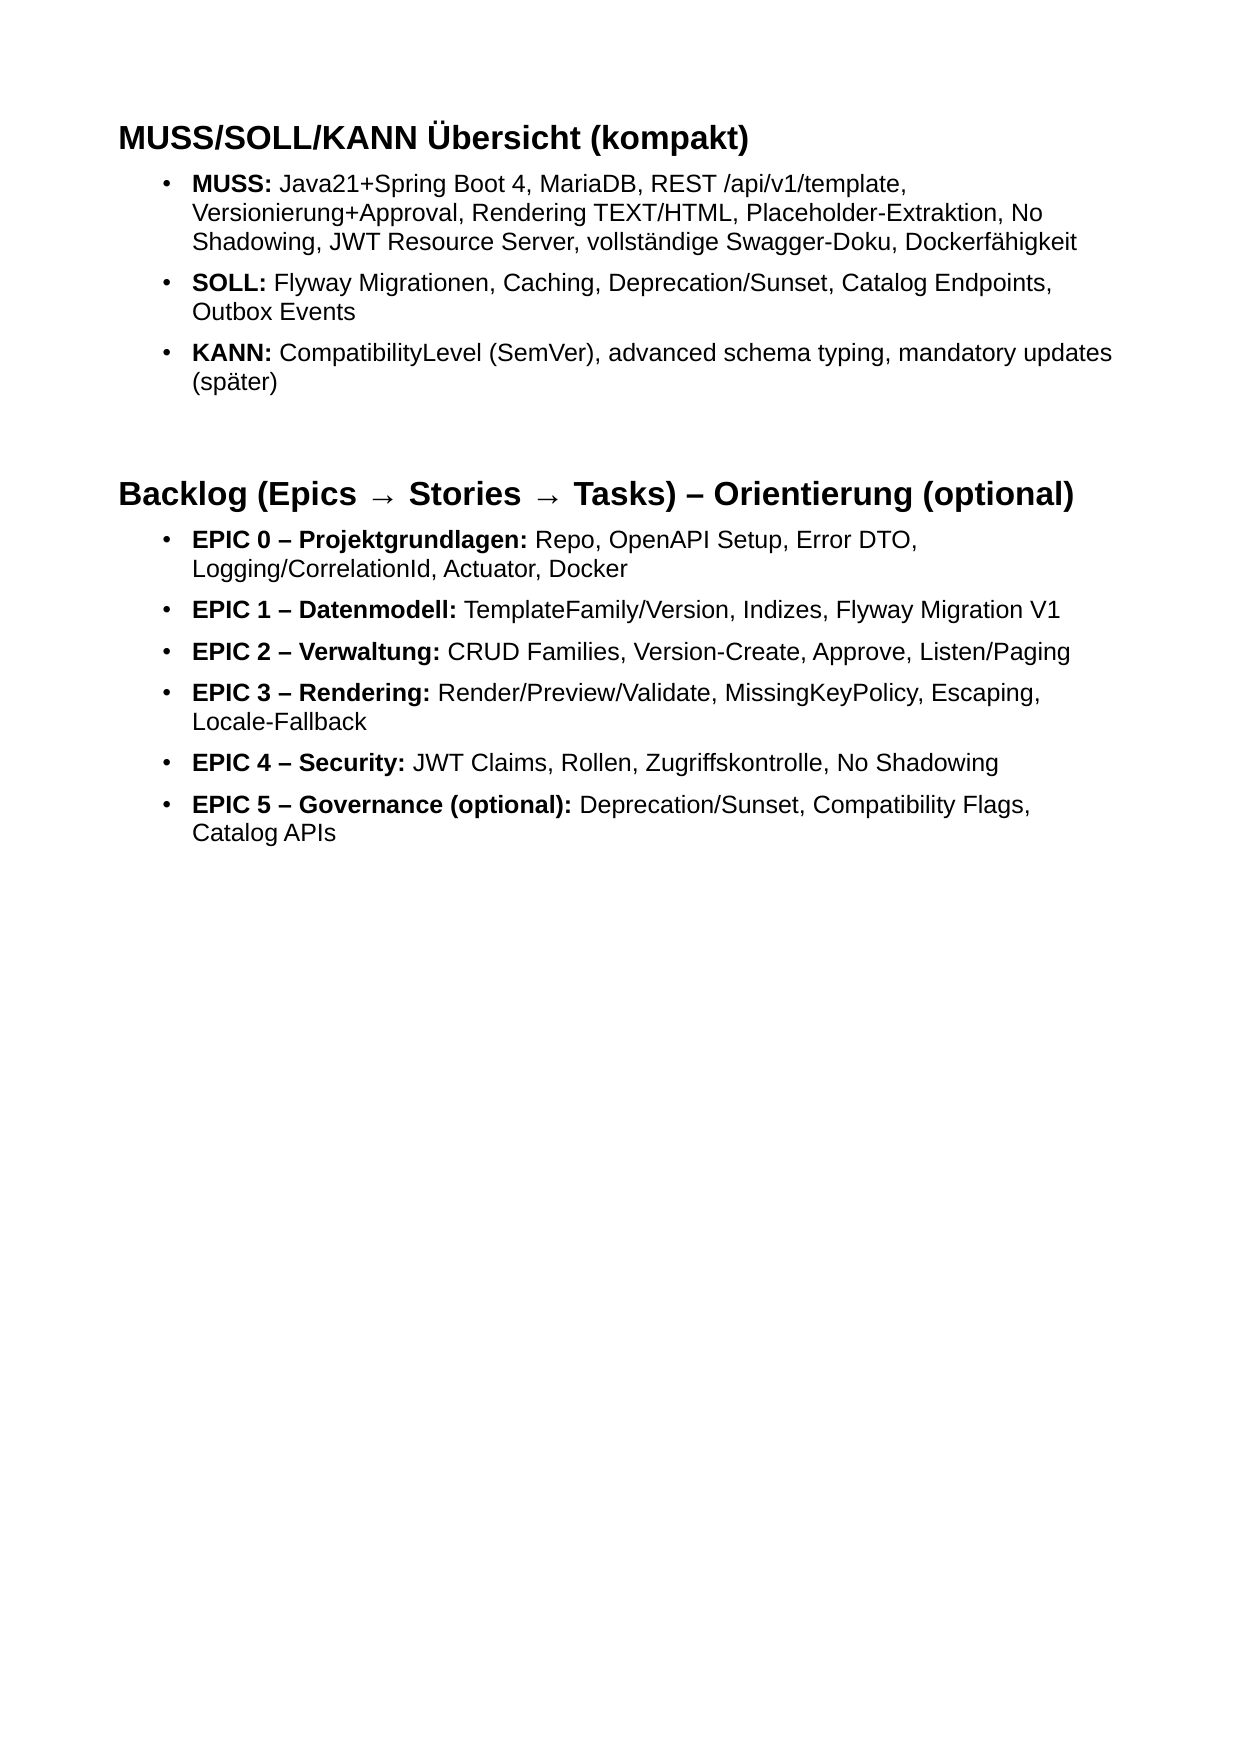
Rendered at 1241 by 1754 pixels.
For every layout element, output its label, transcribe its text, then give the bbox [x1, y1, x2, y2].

list MUSS: Java21+Spring Boot 4, MariaDB, REST /api/v1/template, Versionierung+Approval, Rendering TEXT/HTML, Placeholder-Extraktion, No Shadowing, JWT Resource Server, vollständige Swagger-Doku, Dockerfähigkeit [162, 169, 1122, 255]
list EPIC 1 – Datenmodell: TemplateFamily/Version, Indizes, Flyway Migration V1 [162, 595, 1122, 624]
list EPIC 5 – Governance (optional): Deprecation/Sunset, Compatibility Flags, Catalog APIs [162, 789, 1122, 847]
subtitle MUSS/SOLL/KANN Übersicht (kompakt) [118, 118, 1122, 157]
list KANN: CompatibilityLevel (SemVer), advanced schema typing, mandatory updates (später) [162, 338, 1122, 396]
subtitle Backlog (Epics → Stories → Tasks) – Orientierung (optional) [118, 474, 1122, 513]
list SOLL: Flyway Migrationen, Caching, Deprecation/Sunset, Catalog Endpoints, Outbox Events [162, 268, 1122, 326]
list EPIC 3 – Rendering: Render/Preview/Validate, MissingKeyPolicy, Escaping, Locale-Fallback [162, 678, 1122, 736]
list EPIC 0 – Projektgrundlagen: Repo, OpenAPI Setup, Error DTO, Logging/CorrelationId, Actuator, Docker [162, 525, 1122, 583]
list EPIC 2 – Verwaltung: CRUD Families, Version-Create, Approve, Listen/Paging [162, 637, 1122, 666]
list EPIC 4 – Security: JWT Claims, Rollen, Zugriffskontrolle, No Shadowing [162, 748, 1122, 777]
